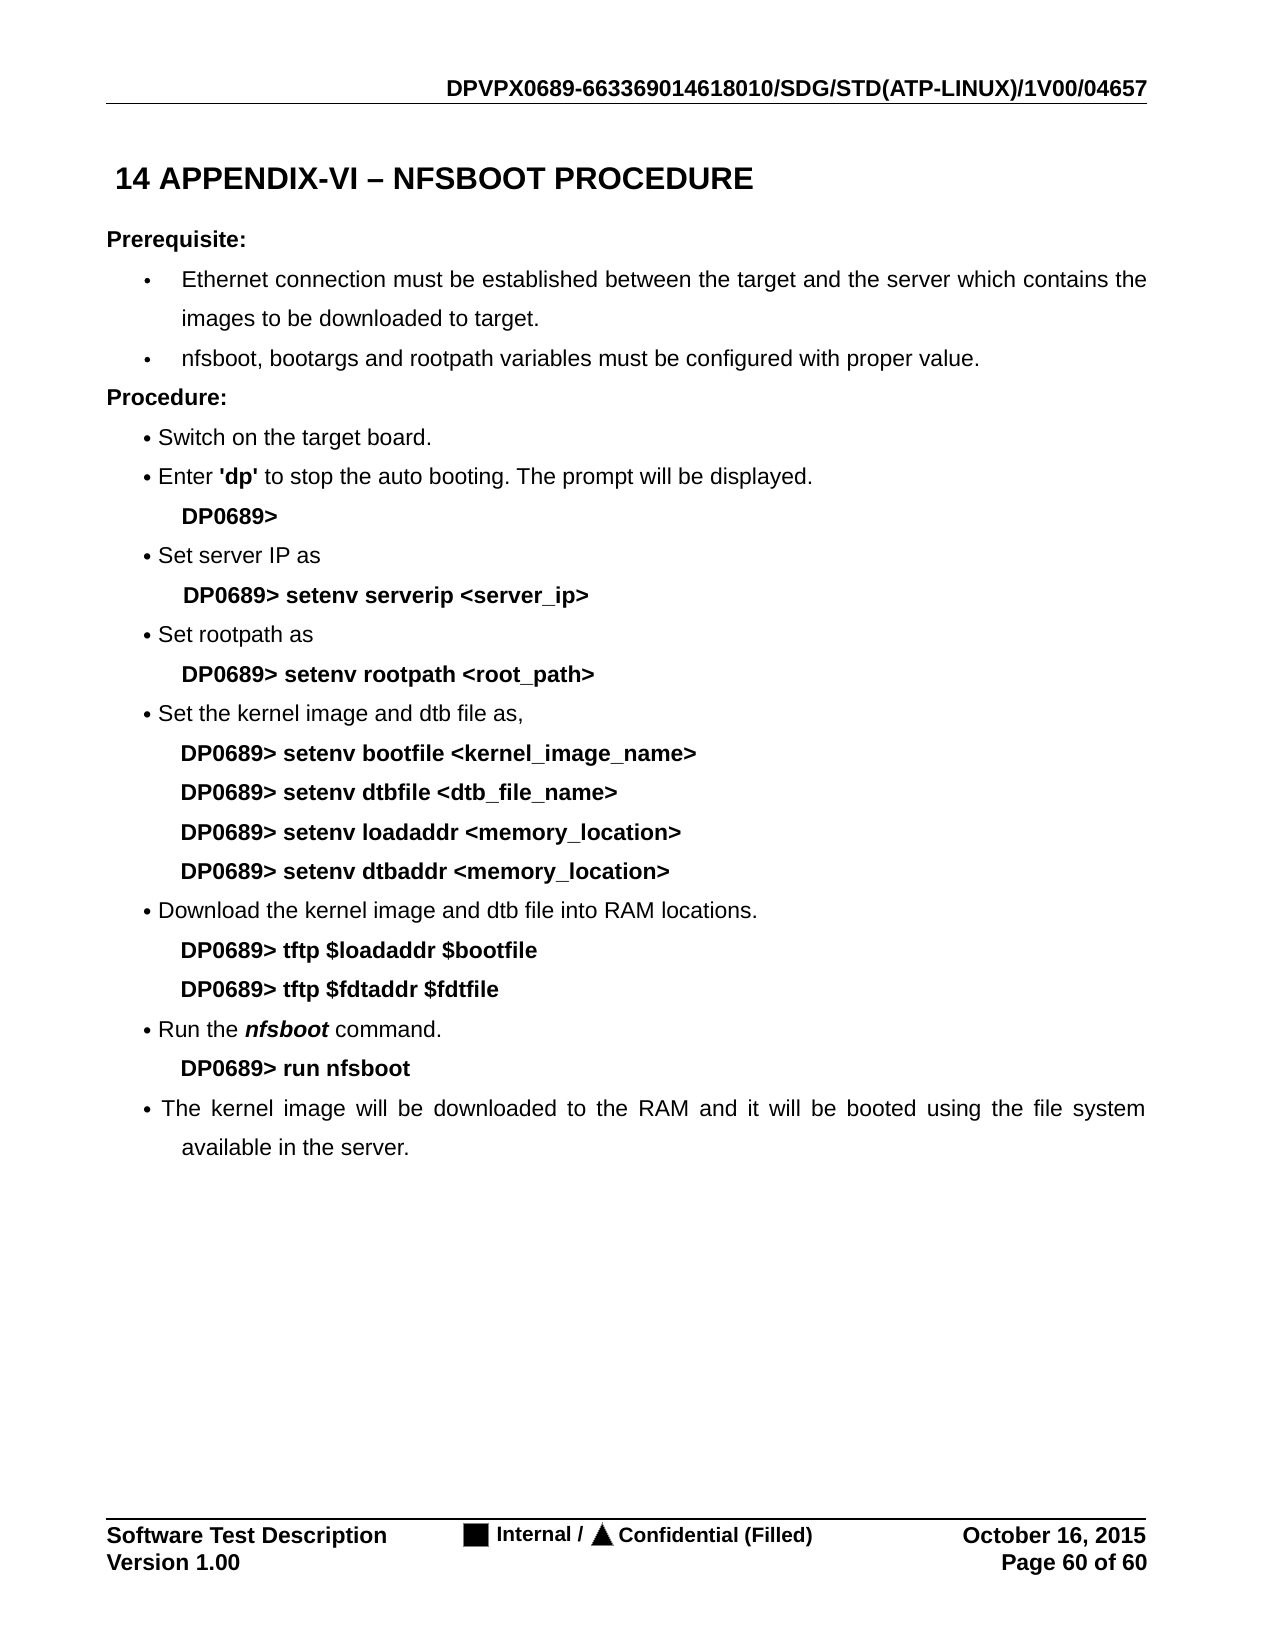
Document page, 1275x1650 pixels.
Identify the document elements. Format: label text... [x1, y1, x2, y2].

text DP0689> setenv dtbaddr <memory_location> [106, 858, 1147, 884]
text DP0689> run nfsboot [106, 1055, 1147, 1082]
list The kernel image will be downloaded to the RAM and it will be booted using the file system available in the server. [144, 1095, 1147, 1161]
list nfsboot, bootargs and rootpath variables must be configured with proper value. [144, 345, 1147, 371]
list DP0689> setenv rootpath <root_path> [144, 661, 1147, 687]
list DP0689> setenv bootfile <kernel_image_name> [106, 739, 1147, 766]
text DP0689> [144, 503, 1147, 529]
text Prerequisite: [106, 226, 1147, 253]
list DP0689> setenv serverip <server_ip> [106, 582, 1147, 608]
list Switch on the target board. [144, 424, 1147, 450]
text DP0689> setenv dtbfile <dtb_file_name> [106, 779, 1147, 805]
list Set rootpath as [144, 621, 1147, 647]
subtitle APPENDIX-VI – NFSBOOT PROCEDURE [106, 160, 1147, 196]
text DP0689> tftp $fdtaddr $fdtfile [106, 976, 1147, 1003]
list Download the kernel image and dtb file into RAM locations. [144, 897, 1147, 924]
text DP0689> setenv loadaddr <memory_location> [106, 818, 1147, 845]
list Set server IP as [144, 542, 1147, 568]
list Ethernet connection must be established between the target and the server which contains the images to be downloaded to target. [144, 266, 1147, 332]
list Set the kernel image and dtb file as, [144, 700, 1147, 726]
text DP0689> tftp $loadaddr $bootfile [106, 937, 1147, 963]
text Procedure: [106, 384, 1147, 411]
list Run the nfsboot command. [144, 1016, 1147, 1042]
list Enter 'dp' to stop the auto booting. The prompt will be displayed. [144, 463, 1147, 489]
